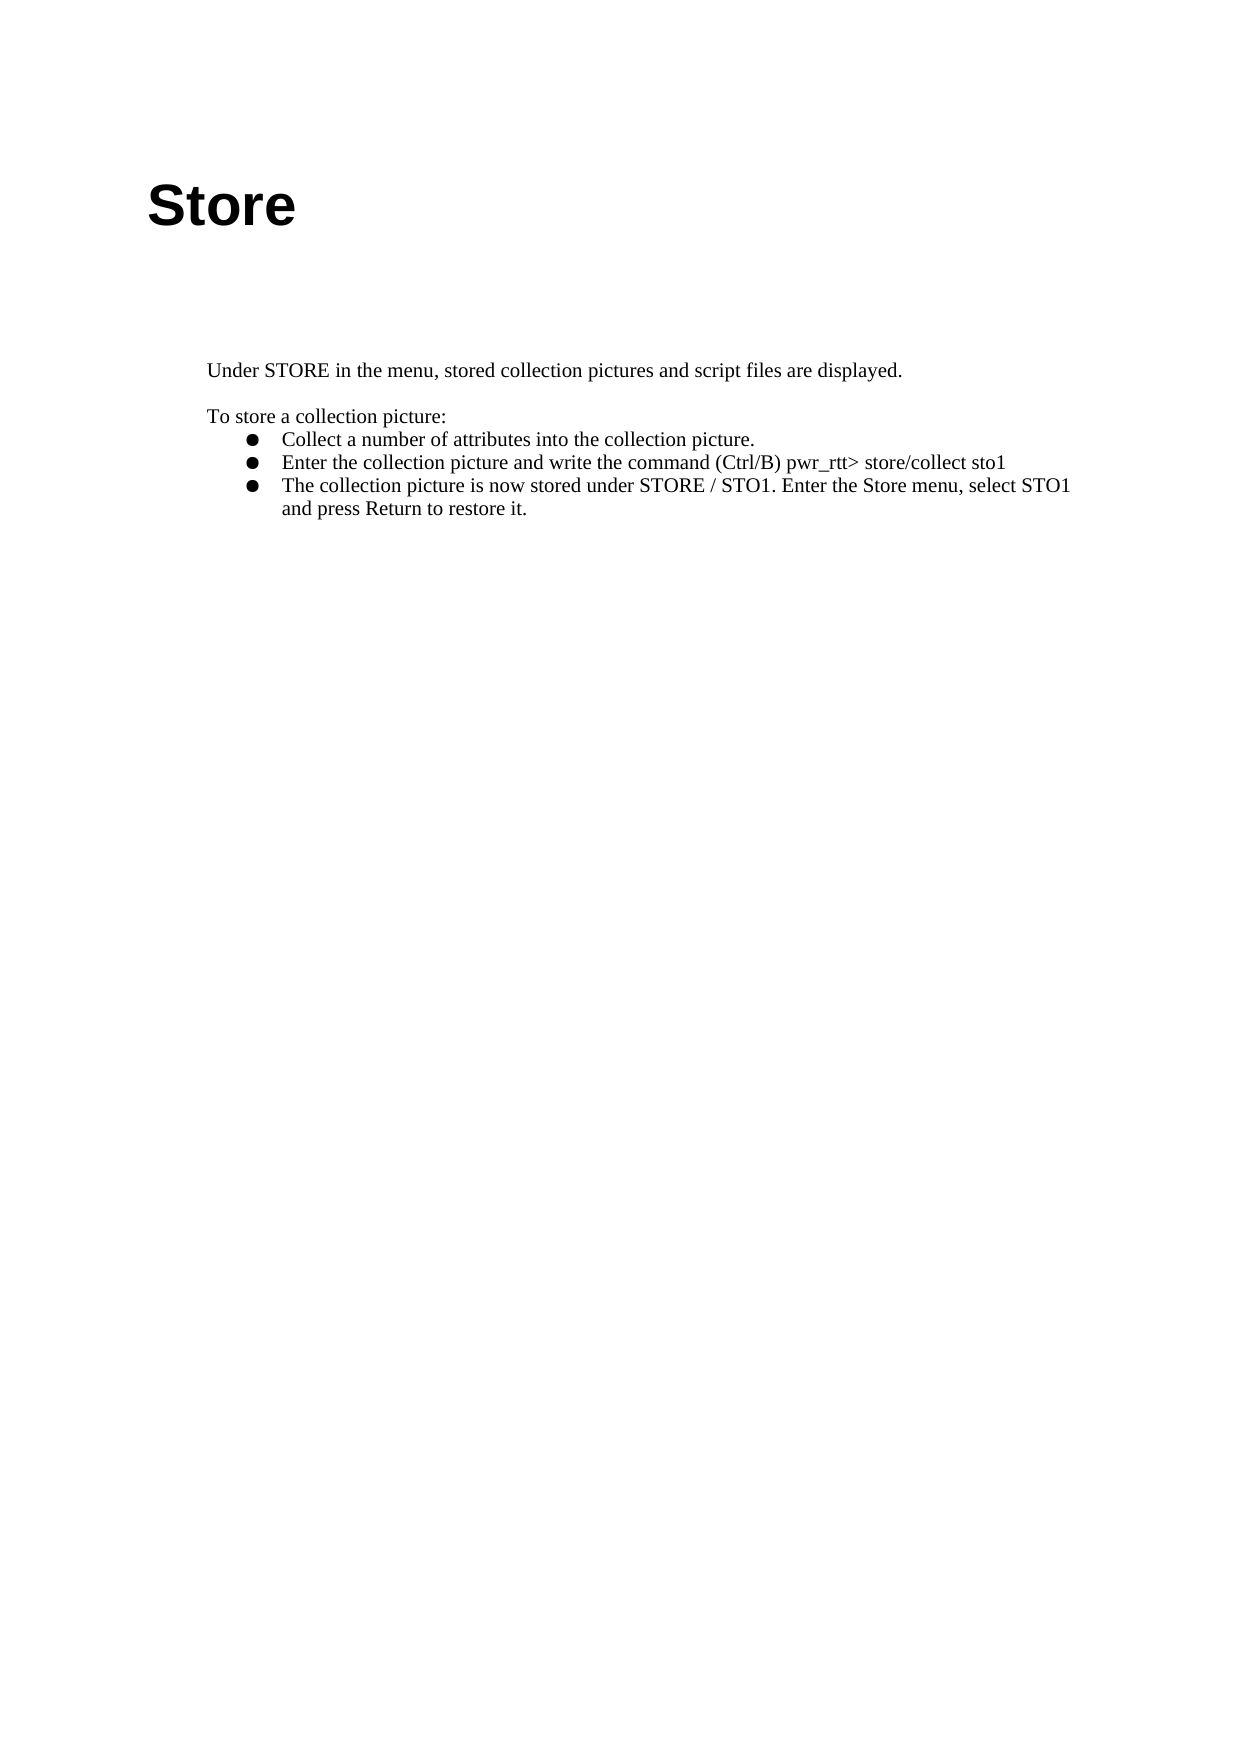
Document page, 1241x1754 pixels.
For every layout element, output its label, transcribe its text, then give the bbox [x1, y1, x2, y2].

list Enter the collection picture and write the command (Ctrl/B) pwr_rtt> store/collect sto1 [244, 451, 1092, 474]
list The collection picture is now stored under STORE / STO1. Enter the Store menu, select STO1 and press Return to restore it. [244, 474, 1092, 520]
text To store a collection picture: [207, 405, 1092, 428]
list Collect a number of attributes into the collection picture. [244, 428, 1092, 451]
text Under STORE in the menu, stored collection pictures and script files are displayed. [207, 359, 1092, 382]
subtitle Store [148, 173, 1092, 238]
